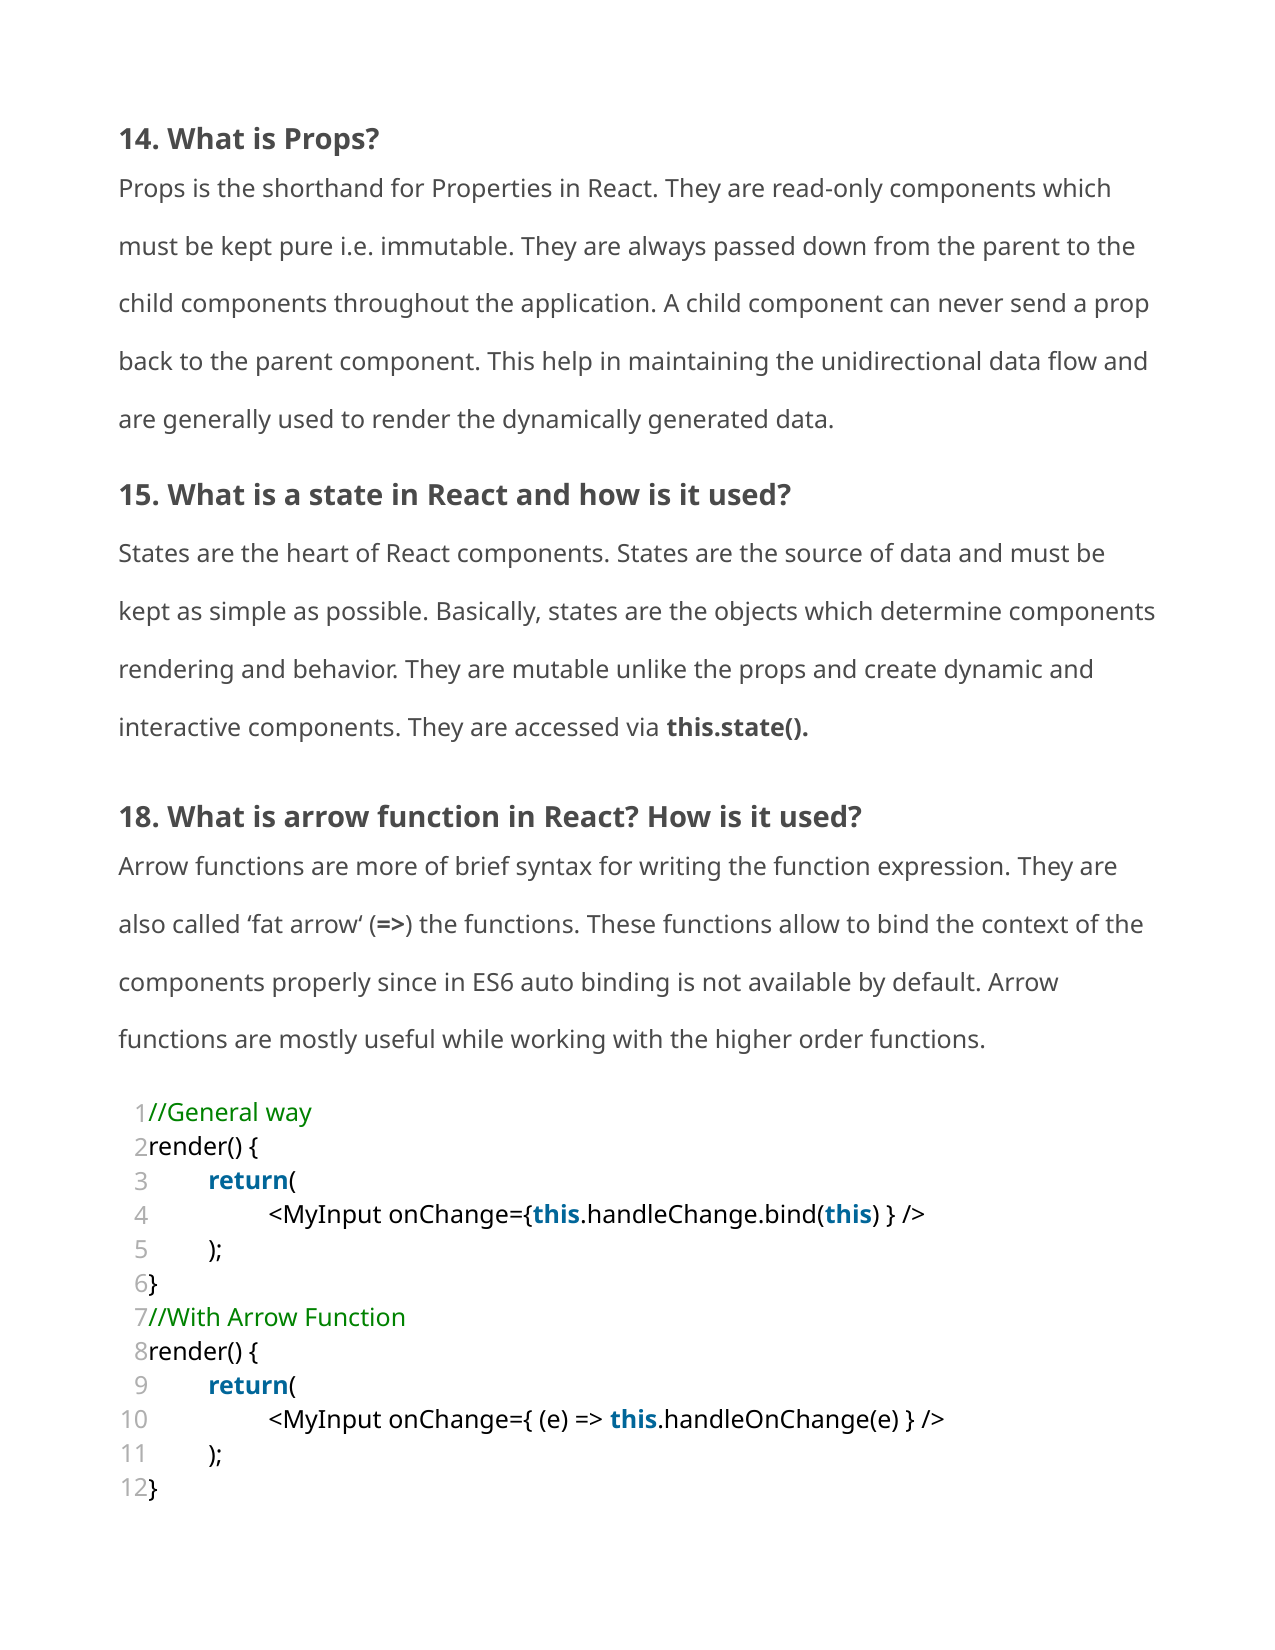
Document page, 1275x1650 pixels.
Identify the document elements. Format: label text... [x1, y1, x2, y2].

subtitle 14. What is Props? [118, 118, 1157, 158]
table_header 1 2 3 4 5 6 7 8 9 10 11 12 [118, 1095, 148, 1504]
table_header //General way render() { return( <MyInput onChange={this.handleChange.bind(this) } /> ); } //With Arrow Function render() { return( <MyInput onChange={ (e) => this.handleOnChange(e) } /> ); } [148, 1095, 1021, 1504]
text Props is the shorthand for Properties in React. They are read-only components which must be kept pure i.e. immutable. They are always passed down from the parent to the child components throughout the application. A child component can never send a prop back to the parent component. This help in maintaining the unidirectional data flow and are generally used to render the dynamically generated data. [118, 170, 1157, 436]
text States are the heart of React components. States are the source of data and must be kept as simple as possible. Basically, states are the objects which determine components rendering and behavior. They are mutable unlike the props and create dynamic and interactive components. They are accessed via this.state(). [118, 536, 1157, 744]
subtitle 15. What is a state in React and how is it used? [118, 474, 1157, 514]
text Arrow functions are more of brief syntax for writing the function expression. They are also called ‘fat arrow‘ (=>) the functions. These functions allow to bind the context of the components properly since in ES6 auto binding is not available by default. Arrow functions are mostly useful while working with the higher order functions. [118, 849, 1157, 1056]
subtitle 18. What is arrow function in React? How is it used? [118, 797, 1157, 836]
